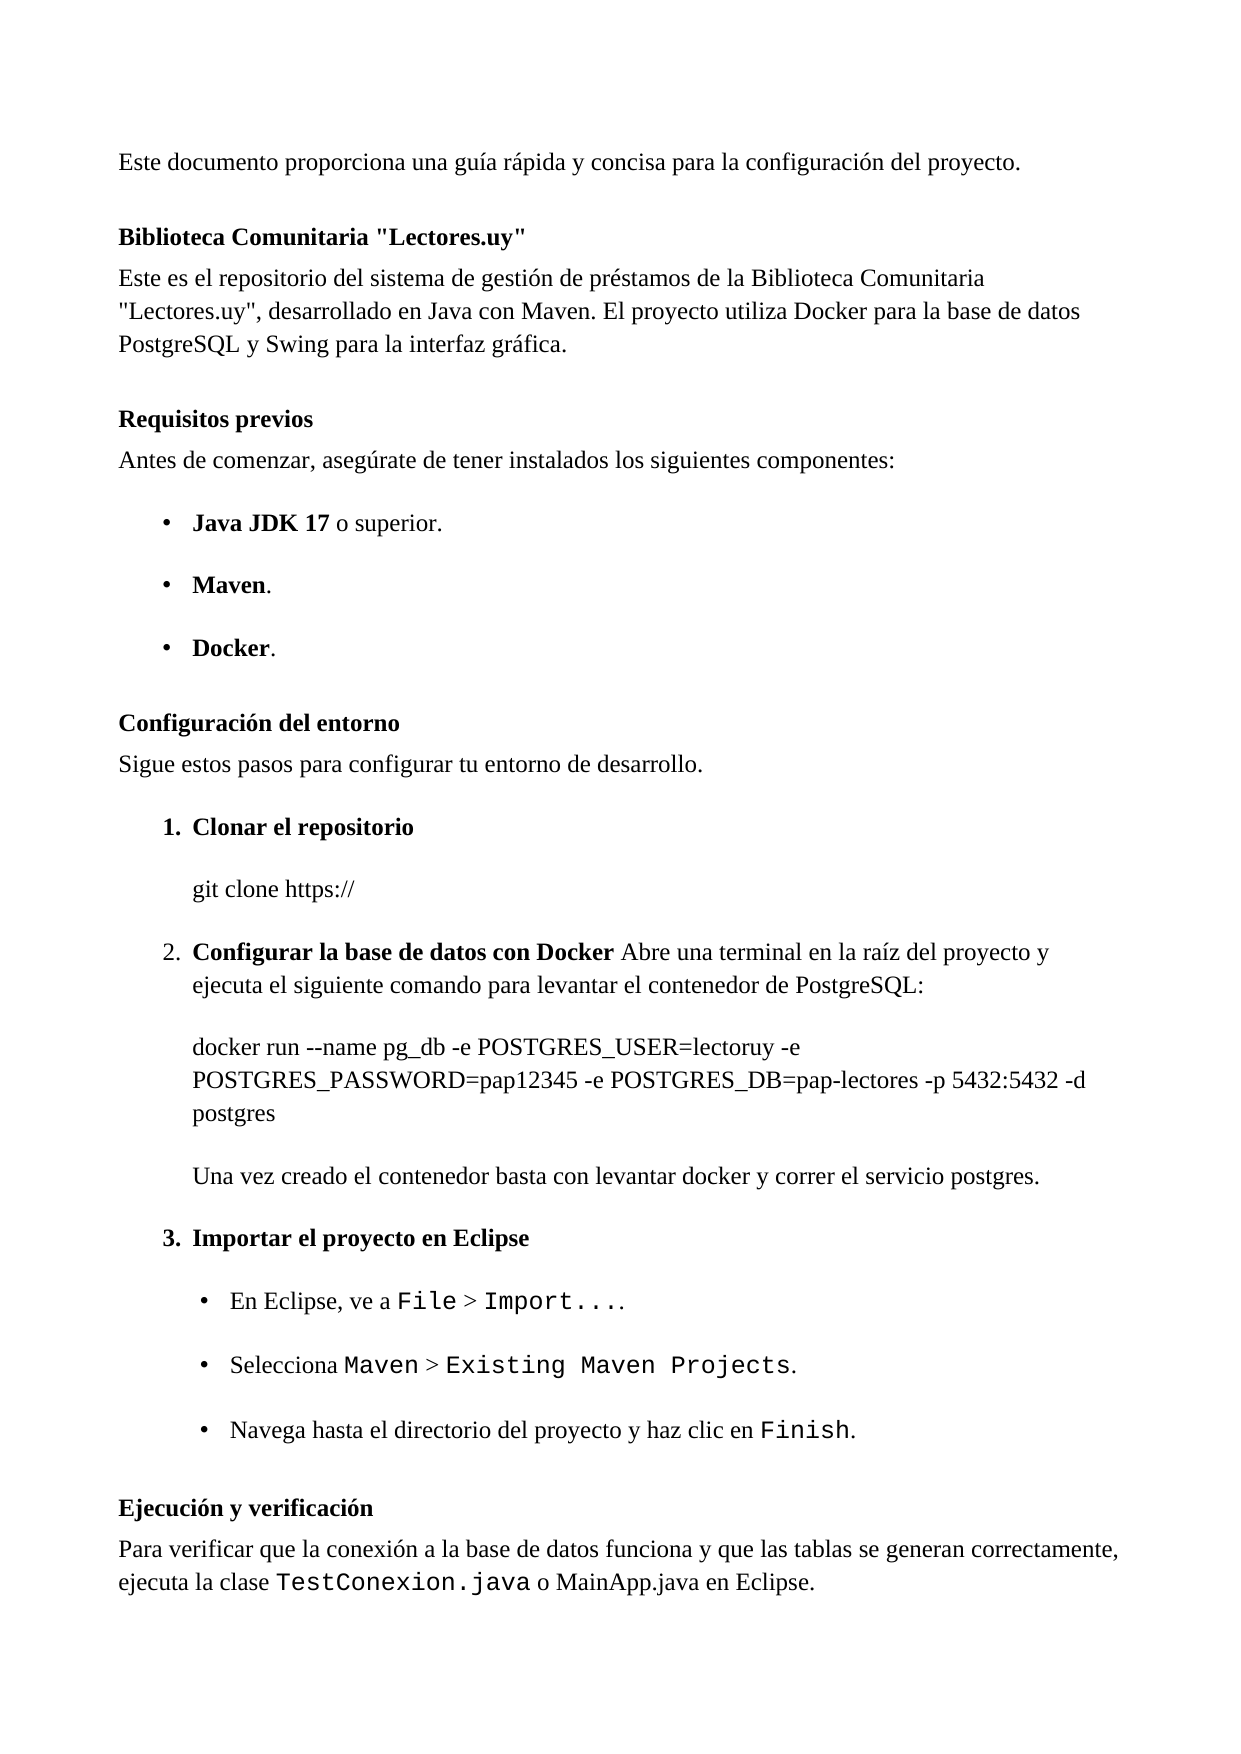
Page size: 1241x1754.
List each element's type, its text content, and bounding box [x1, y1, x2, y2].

text Este documento proporciona una guía rápida y concisa para la configuración del proyecto. [118, 147, 1122, 176]
list docker run --name pg_db -e POSTGRES_USER=lectoruy -e POSTGRES_PASSWORD=pap12345 -e POSTGRES_DB=pap-lectores -p 5432:5432 -d postgres [162, 1032, 1122, 1127]
text Sigue estos pasos para configurar tu entorno de desarrollo. [118, 749, 1122, 778]
text Este es el repositorio del sistema de gestión de préstamos de la Biblioteca Comunitaria "Lectores.uy", desarrollado en Java con Maven. El proyecto utiliza Docker para la base de datos PostgreSQL y Swing para la interfaz gráfica. [118, 263, 1122, 358]
list En Eclipse, ve a File > Import.... [200, 1286, 1122, 1317]
subtitle Ejecución y verificación [118, 1493, 1122, 1522]
list Navega hasta el directorio del proyecto y haz clic en Finish. [200, 1416, 1122, 1446]
list Selecciona Maven > Existing Maven Projects. [200, 1351, 1122, 1381]
list Una vez creado el contenedor basta con levantar docker y correr el servicio postgres. [162, 1161, 1122, 1189]
subtitle Biblioteca Comunitaria "Lectores.uy" [118, 222, 1122, 251]
text Antes de comenzar, asegúrate de tener instalados los siguientes componentes: [118, 445, 1122, 474]
text Para verificar que la conexión a la base de datos funciona y que las tablas se generan correctamente, ejecuta la clase TestConexion.java o MainApp.java en Eclipse. [118, 1534, 1122, 1598]
list git clone https:// [162, 874, 1122, 903]
list Docker. [162, 633, 1122, 662]
list Clonar el repositorio [162, 812, 1122, 840]
subtitle Requisitos previos [118, 404, 1122, 433]
subtitle Configuración del entorno [118, 708, 1122, 737]
list Importar el proyecto en Eclipse [162, 1223, 1122, 1252]
list Maven. [162, 570, 1122, 599]
list Java JDK 17 o superior. [162, 508, 1122, 537]
list Configurar la base de datos con Docker Abre una terminal en la raíz del proyecto y ejecuta el siguiente comando para levantar el contenedor de PostgreSQL: [162, 937, 1122, 998]
